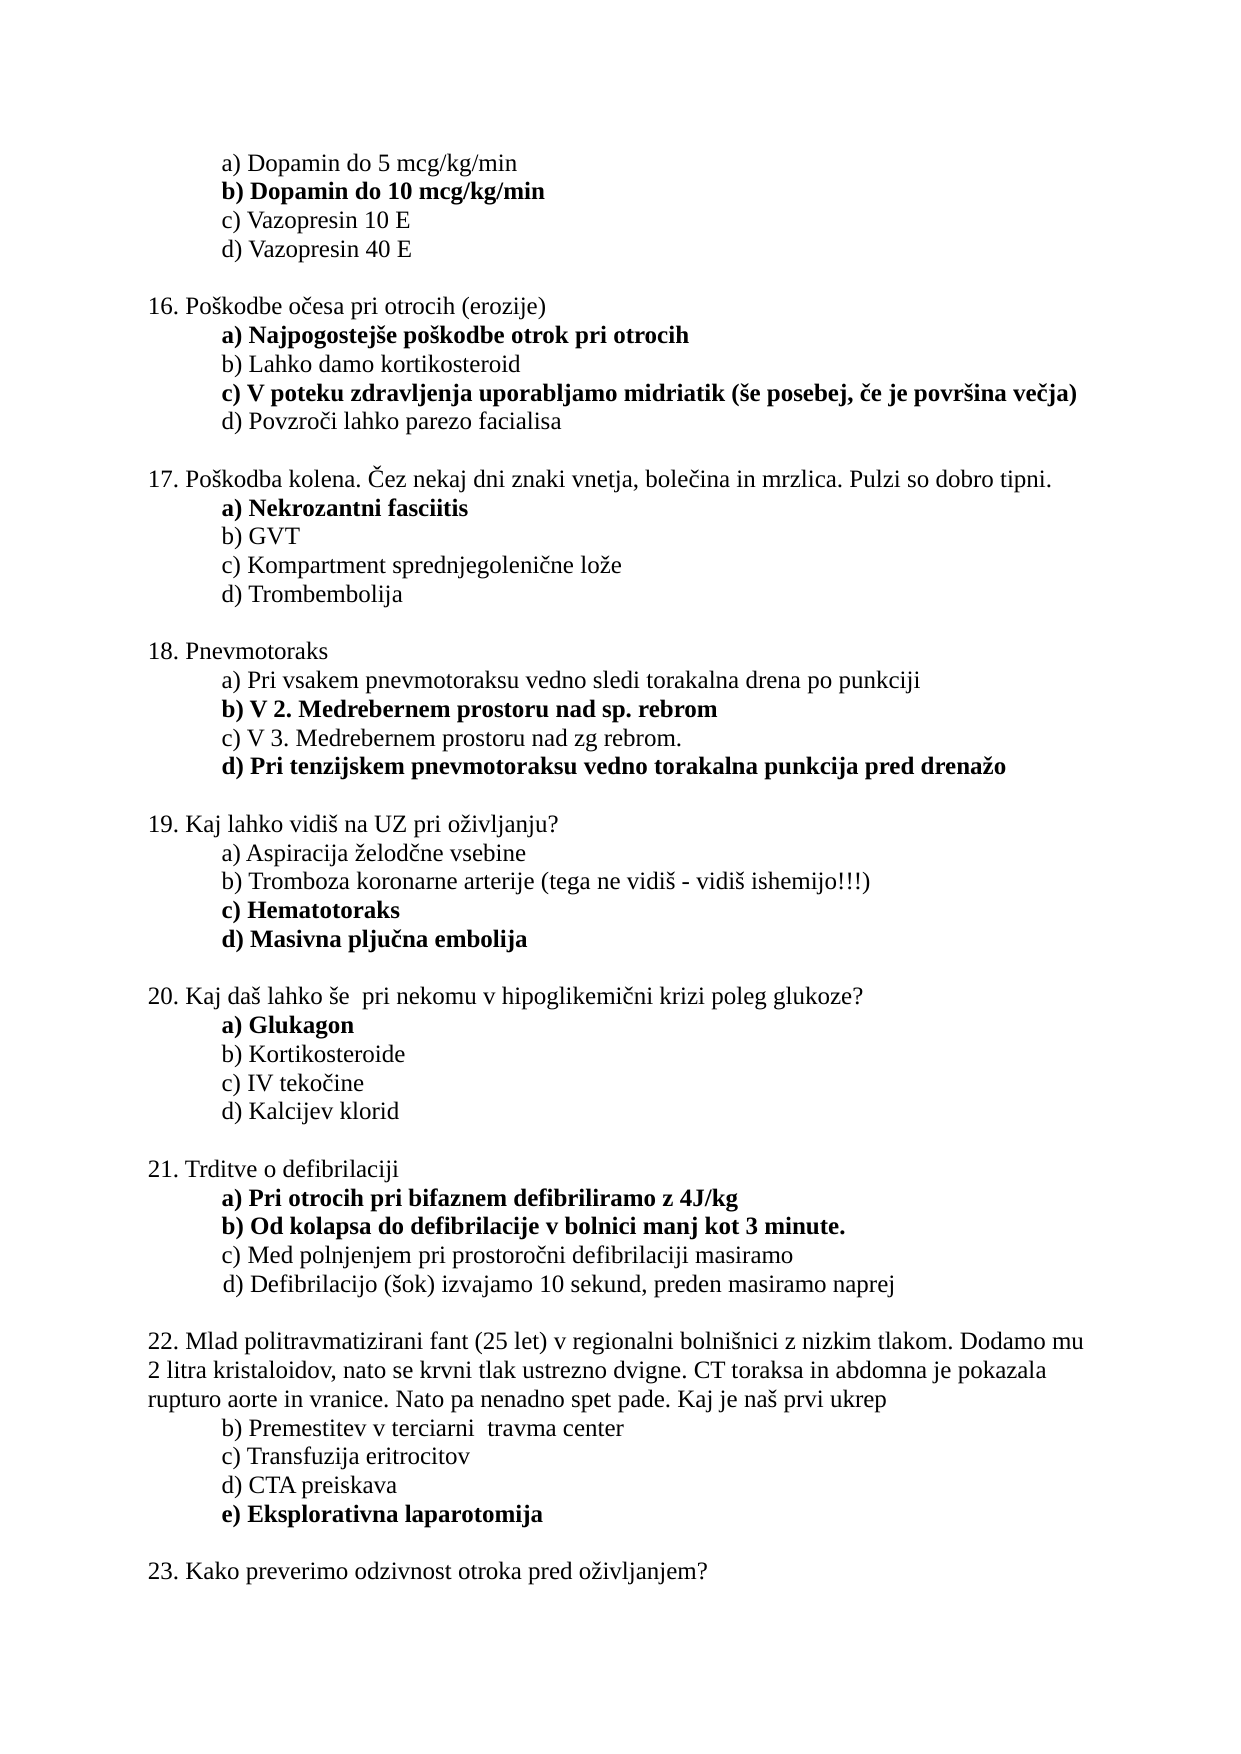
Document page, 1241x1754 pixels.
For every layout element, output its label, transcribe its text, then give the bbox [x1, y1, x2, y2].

text 16. Poškodbe očesa pri otrocih (erozije) [148, 291, 1093, 320]
text d) Defibrilacijo (šok) izvajamo 10 sekund, preden masiramo naprej [148, 1269, 1093, 1298]
text a) Glukagon [221, 1010, 1093, 1039]
text a) Aspiracija želodčne vsebine [221, 838, 1093, 866]
text c) Transfuzija eritrocitov [221, 1441, 1093, 1470]
text b) Lahko damo kortikosteroid [221, 349, 1093, 378]
text d) Vazopresin 40 E [221, 234, 1093, 263]
text d) CTA preiskava [221, 1470, 1093, 1499]
text d) Pri tenzijskem pnevmotoraksu vedno torakalna punkcija pred drenažo [221, 751, 1093, 780]
text b) Kortikosteroide [221, 1039, 1093, 1068]
text c) V poteku zdravljenja uporabljamo midriatik (še posebej, če je površina večja) [221, 378, 1093, 406]
text 20. Kaj daš lahko še pri nekomu v hipoglikemični krizi poleg glukoze? [148, 981, 1093, 1010]
text c) Hematotoraks [221, 895, 1093, 924]
text b) Tromboza koronarne arterije (tega ne vidiš - vidiš ishemijo!!!) [221, 866, 1093, 895]
text 17. Poškodba kolena. Čez nekaj dni znaki vnetja, bolečina in mrzlica. Pulzi so dobro tipni. [148, 464, 1093, 493]
text d) Povzroči lahko parezo facialisa [221, 406, 1093, 435]
text b) Dopamin do 10 mcg/kg/min [221, 176, 1093, 205]
text c) Med polnjenjem pri prostoročni defibrilaciji masiramo [221, 1240, 1093, 1269]
text b) V 2. Medrebernem prostoru nad sp. rebrom [221, 694, 1093, 723]
text a) Nekrozantni fasciitis [221, 493, 1093, 521]
text 21. Trditve o defibrilaciji [148, 1154, 1093, 1183]
text a) Najpogostejše poškodbe otrok pri otrocih [221, 320, 1093, 349]
text 23. Kako preverimo odzivnost otroka pred oživljanjem? [148, 1556, 1093, 1585]
text 19. Kaj lahko vidiš na UZ pri oživljanju? [148, 809, 1093, 838]
text 22. Mlad politravmatizirani fant (25 let) v regionalni bolnišnici z nizkim tlakom. Dodamo mu 2 litra kristaloidov, nato se krvni tlak ustrezno dvigne. CT toraksa in abdomna je pokazala rupturo aorte in vranice. Nato pa nenadno spet pade. Kaj je naš prvi ukrep [148, 1326, 1093, 1413]
text a) Pri otrocih pri bifaznem defibriliramo z 4J/kg [221, 1183, 1093, 1211]
text d) Kalcijev klorid [221, 1096, 1093, 1125]
text b) Od kolapsa do defibrilacije v bolnici manj kot 3 minute. [221, 1211, 1093, 1240]
text c) Vazopresin 10 E [221, 205, 1093, 234]
text d) Masivna pljučna embolija [221, 924, 1093, 953]
text c) Kompartment sprednjegolenične lože [221, 550, 1093, 579]
text c) V 3. Medrebernem prostoru nad zg rebrom. [221, 723, 1093, 751]
text d) Trombembolija [221, 579, 1093, 608]
text 18. Pnevmotoraks [148, 636, 1093, 665]
text e) Eksplorativna laparotomija [221, 1499, 1093, 1528]
text a) Dopamin do 5 mcg/kg/min [221, 148, 1093, 176]
text a) Pri vsakem pnevmotoraksu vedno sledi torakalna drena po punkciji [221, 665, 1093, 694]
text c) IV tekočine [221, 1068, 1093, 1096]
text b) GVT [221, 521, 1093, 550]
text b) Premestitev v terciarni travma center [221, 1413, 1093, 1441]
